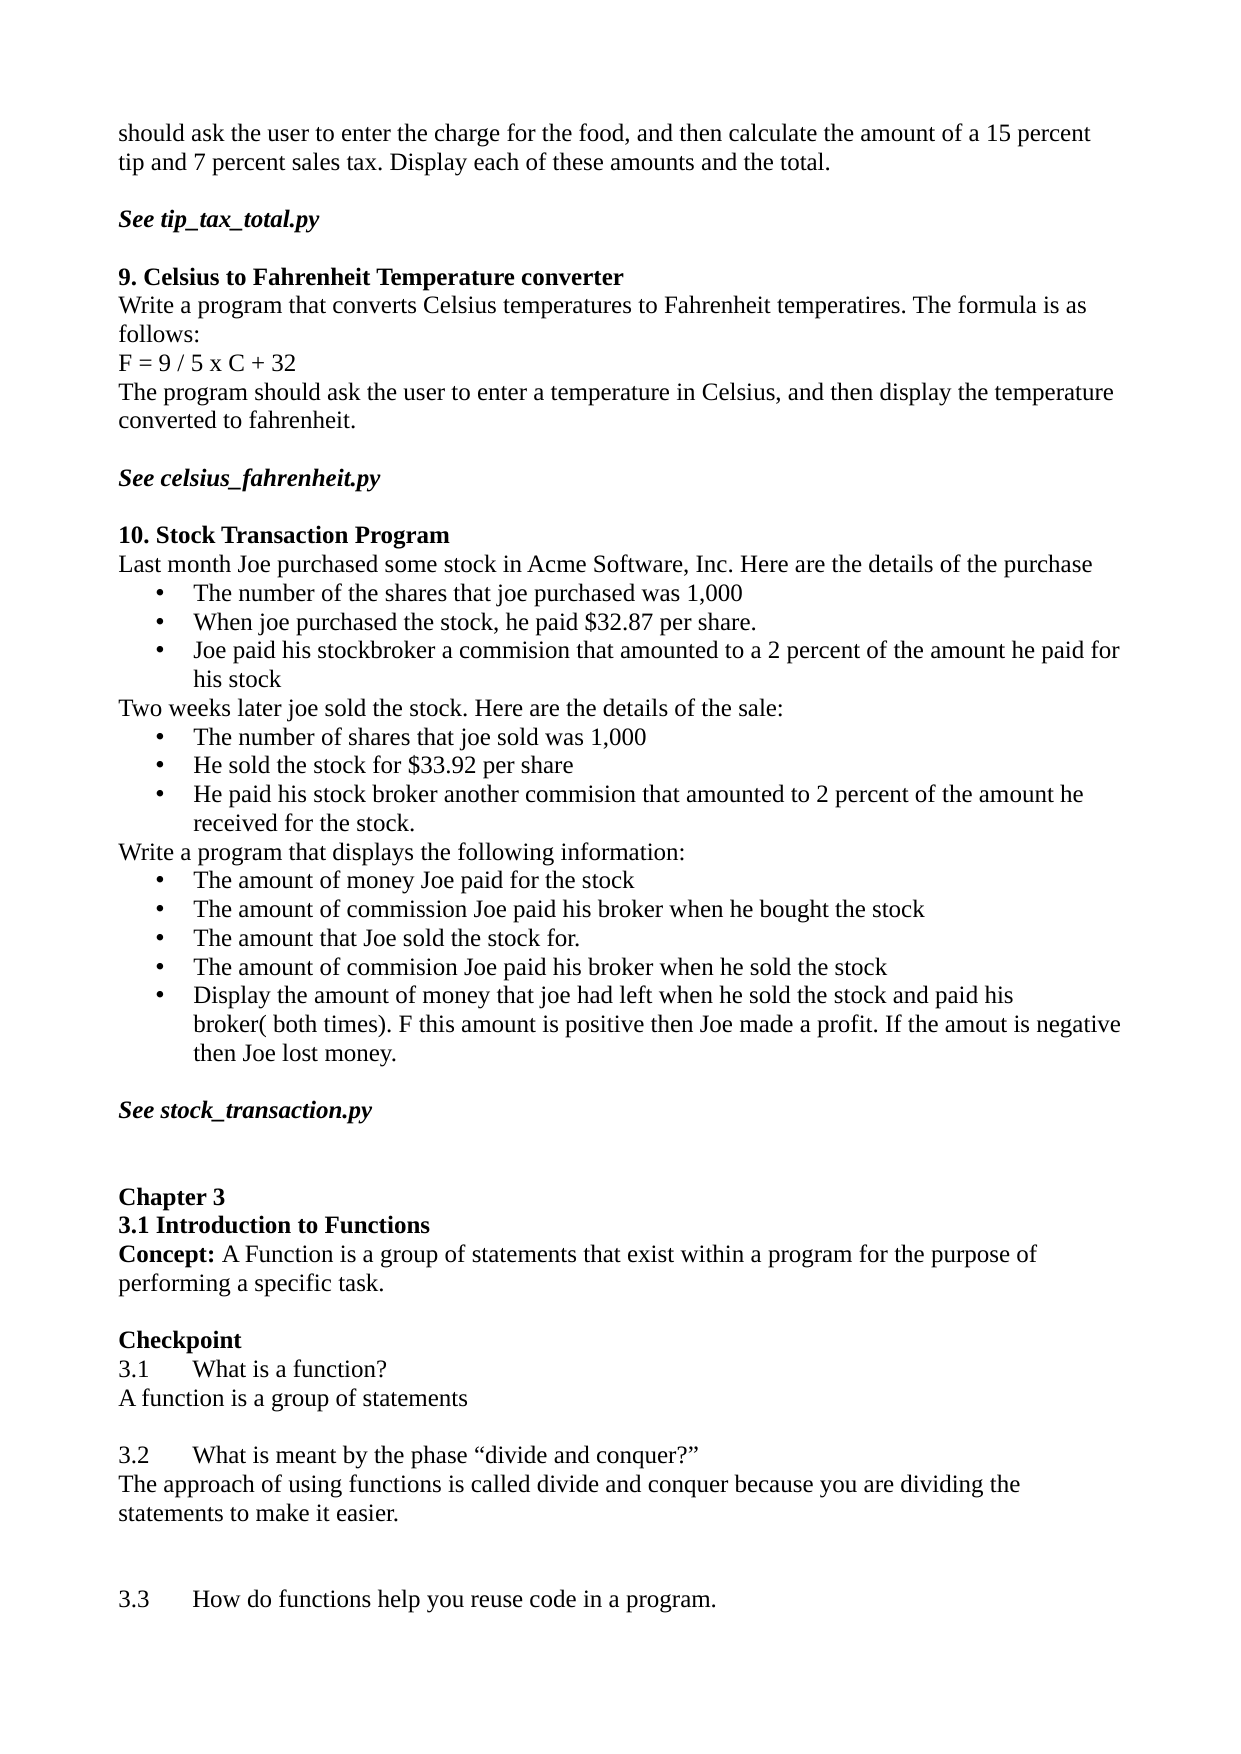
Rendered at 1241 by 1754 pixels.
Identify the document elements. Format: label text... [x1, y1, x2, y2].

text Last month Joe purchased some stock in Acme Software, Inc. Here are the details of the purchase [118, 549, 1122, 578]
text Checkpoint [118, 1326, 1122, 1354]
list The number of shares that joe sold was 1,000 [156, 722, 1122, 751]
list The amount of money Joe paid for the stock [156, 866, 1122, 894]
text 3.1 What is a function? [118, 1354, 1122, 1383]
text 10. Stock Transaction Program [118, 521, 1122, 549]
text should ask the user to enter the charge for the food, and then calculate the amount of a 15 percent tip and 7 percent sales tax. Display each of these amounts and the total. [118, 118, 1122, 176]
text Write a program that converts Celsius temperatures to Fahrenheit temperatires. The formula is as follows: [118, 291, 1122, 348]
text The program should ask the user to enter a temperature in Celsius, and then display the temperature converted to fahrenheit. [118, 377, 1122, 434]
text Two weeks later joe sold the stock. Here are the details of the sale: [118, 693, 1122, 722]
list The amount of commision Joe paid his broker when he sold the stock [156, 952, 1122, 981]
text 3.3 How do functions help you reuse code in a program. [118, 1584, 1122, 1613]
list He paid his stock broker another commision that amounted to 2 percent of the amount he received for the stock. [156, 779, 1122, 837]
list Joe paid his stockbroker a commision that amounted to a 2 percent of the amount he paid for his stock [156, 636, 1122, 693]
text 3.1 Introduction to Functions [118, 1211, 1122, 1239]
list Display the amount of money that joe had left when he sold the stock and paid his broker( both times). F this amount is positive then Joe made a profit. If the amout is negative then Joe lost money. [156, 981, 1122, 1067]
text Concept: A Function is a group of statements that exist within a program for the purpose of performing a specific task. [118, 1239, 1122, 1297]
text See stock_transaction.py [118, 1096, 1122, 1124]
text See tip_tax_total.py [118, 204, 1122, 233]
text Write a program that displays the following information: [118, 837, 1122, 866]
text 3.2 What is meant by the phase “divide and conquer?” [118, 1441, 1122, 1469]
text Chapter 3 [118, 1182, 1122, 1211]
text A function is a group of statements [118, 1383, 1122, 1412]
text The approach of using functions is called divide and conquer because you are dividing the statements to make it easier. [118, 1469, 1122, 1527]
text F = 9 / 5 x C + 32 [118, 348, 1122, 377]
list The number of the shares that joe purchased was 1,000 [156, 578, 1122, 607]
list The amount of commission Joe paid his broker when he bought the stock [156, 894, 1122, 923]
text See celsius_fahrenheit.py [118, 463, 1122, 492]
text 9. Celsius to Fahrenheit Temperature converter [118, 262, 1122, 291]
list When joe purchased the stock, he paid $32.87 per share. [156, 607, 1122, 636]
list He sold the stock for $33.92 per share [156, 751, 1122, 779]
list The amount that Joe sold the stock for. [156, 923, 1122, 952]
